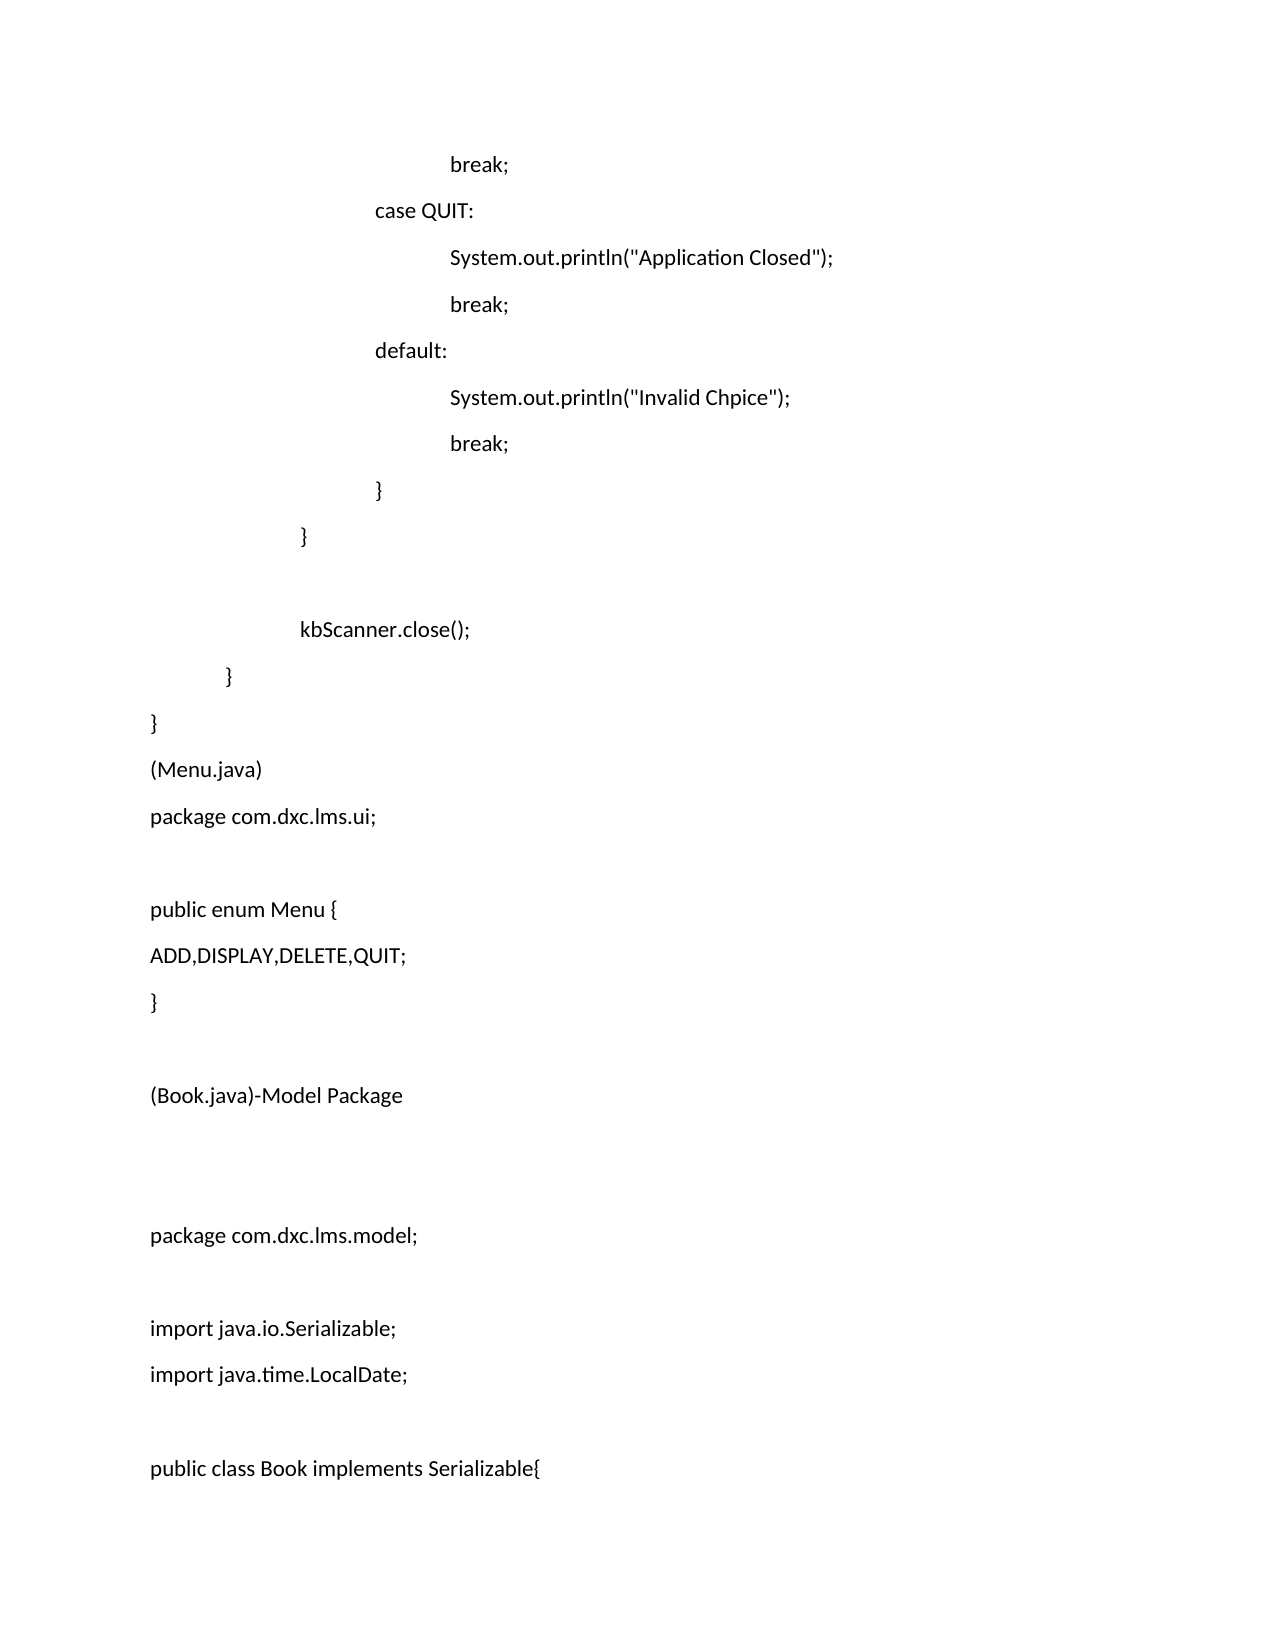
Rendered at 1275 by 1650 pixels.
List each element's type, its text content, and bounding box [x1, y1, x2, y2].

text default: [150, 336, 1125, 364]
text (Book.java)-Model Package [150, 1081, 1125, 1109]
text (Menu.java) [150, 755, 1125, 783]
text break; [150, 290, 1125, 318]
text break; [150, 150, 1125, 178]
text kbScanner.close(); [150, 616, 1125, 644]
text public enum Menu { [150, 895, 1125, 923]
text import java.io.Serializable; [150, 1314, 1125, 1342]
text ADD,DISPLAY,DELETE,QUIT; [150, 942, 1125, 969]
text } [150, 988, 1125, 1016]
text public class Book implements Serializable{ [150, 1454, 1125, 1482]
text break; [150, 429, 1125, 457]
text } [150, 662, 1125, 690]
text System.out.println("Invalid Chpice"); [150, 383, 1125, 411]
text package com.dxc.lms.ui; [150, 802, 1125, 830]
text package com.dxc.lms.model; [150, 1221, 1125, 1249]
text } [150, 476, 1125, 504]
text case QUIT: [150, 197, 1125, 224]
text import java.time.LocalDate; [150, 1361, 1125, 1389]
text } [150, 522, 1125, 551]
text System.out.println("Application Closed"); [150, 243, 1125, 271]
text } [150, 709, 1125, 737]
